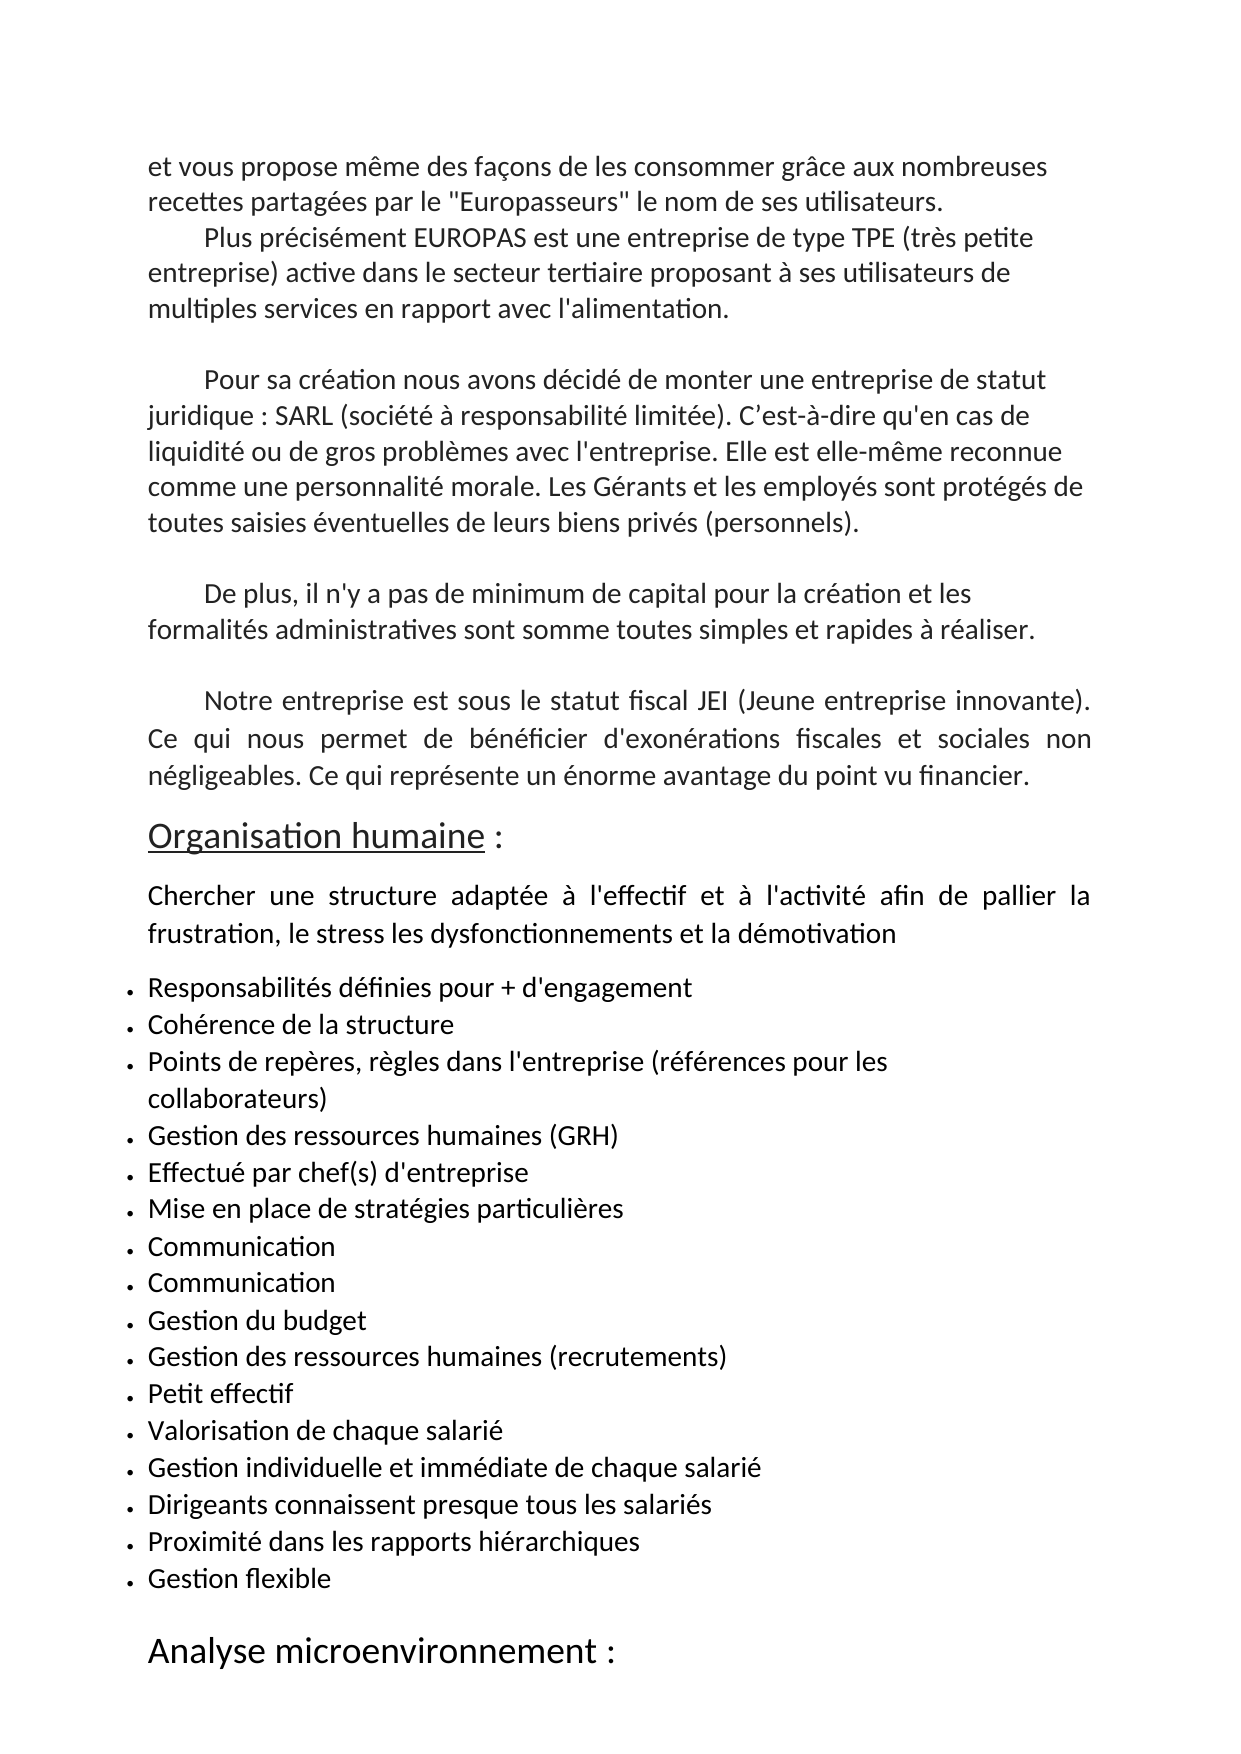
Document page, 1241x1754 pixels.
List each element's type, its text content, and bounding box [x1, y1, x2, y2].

list Cohérence de la structure [126, 1006, 894, 1042]
list Communication [126, 1264, 894, 1300]
list Gestion des ressources humaines (recrutements) [126, 1338, 894, 1374]
list Points de repères, règles dans l'entreprise (références pour les collaborateurs) [126, 1043, 894, 1115]
text De plus, il n'y a pas de minimum de capital pour la création et les formalités administratives sont somme toutes simples et rapides à réaliser. [148, 575, 1093, 646]
list Mise en place de stratégies particulières [126, 1191, 894, 1226]
list Gestion flexible [126, 1560, 894, 1596]
list Dirigeants connaissent presque tous les salariés [126, 1486, 894, 1522]
text et vous propose même des façons de les consommer grâce aux nombreuses recettes partagées par le "Europasseurs" le nom de ses utilisateurs. [148, 148, 1093, 219]
list Petit effectif [126, 1376, 894, 1411]
list Gestion du budget [126, 1302, 894, 1337]
text Organisation humaine : [148, 812, 1093, 858]
text Pour sa création nous avons décidé de monter une entreprise de statut juridique : SARL (société à responsabilité limitée). C’est-à-dire qu'en cas de liquidité ou de gros problèmes avec l'entreprise. Elle est elle-même reconnue comme une personnalité morale. Les Gérants et les employés sont protégés de toutes saisies éventuelles de leurs biens privés (personnels). [148, 361, 1093, 539]
list Gestion des ressources humaines (GRH) [126, 1117, 894, 1152]
list Valorisation de chaque salarié [126, 1412, 894, 1448]
text Plus précisément EUROPAS est une entreprise de type TPE (très petite entreprise) active dans le secteur tertiaire proposant à ses utilisateurs de multiples services en rapport avec l'alimentation. [148, 219, 1093, 326]
list Proximité dans les rapports hiérarchiques [126, 1523, 894, 1559]
text Notre entreprise est sous le statut fiscal JEI (Jeune entreprise innovante). Ce qui nous permet de bénéficier d'exonérations fiscales et sociales non négligeables. Ce qui représente un énorme avantage du point vu financier. [148, 682, 1093, 793]
list Communication [126, 1228, 894, 1263]
list Gestion individuelle et immédiate de chaque salarié [126, 1449, 894, 1485]
list Responsabilités définies pour + d'engagement [126, 969, 894, 1005]
text Chercher une structure adaptée à l'effectif et à l'activité afin de pallier la frustration, le stress les dysfonctionnements et la démotivation [148, 877, 1093, 950]
list Effectué par chef(s) d'entreprise [126, 1154, 894, 1189]
text Analyse microenvironnement : [148, 1627, 894, 1672]
